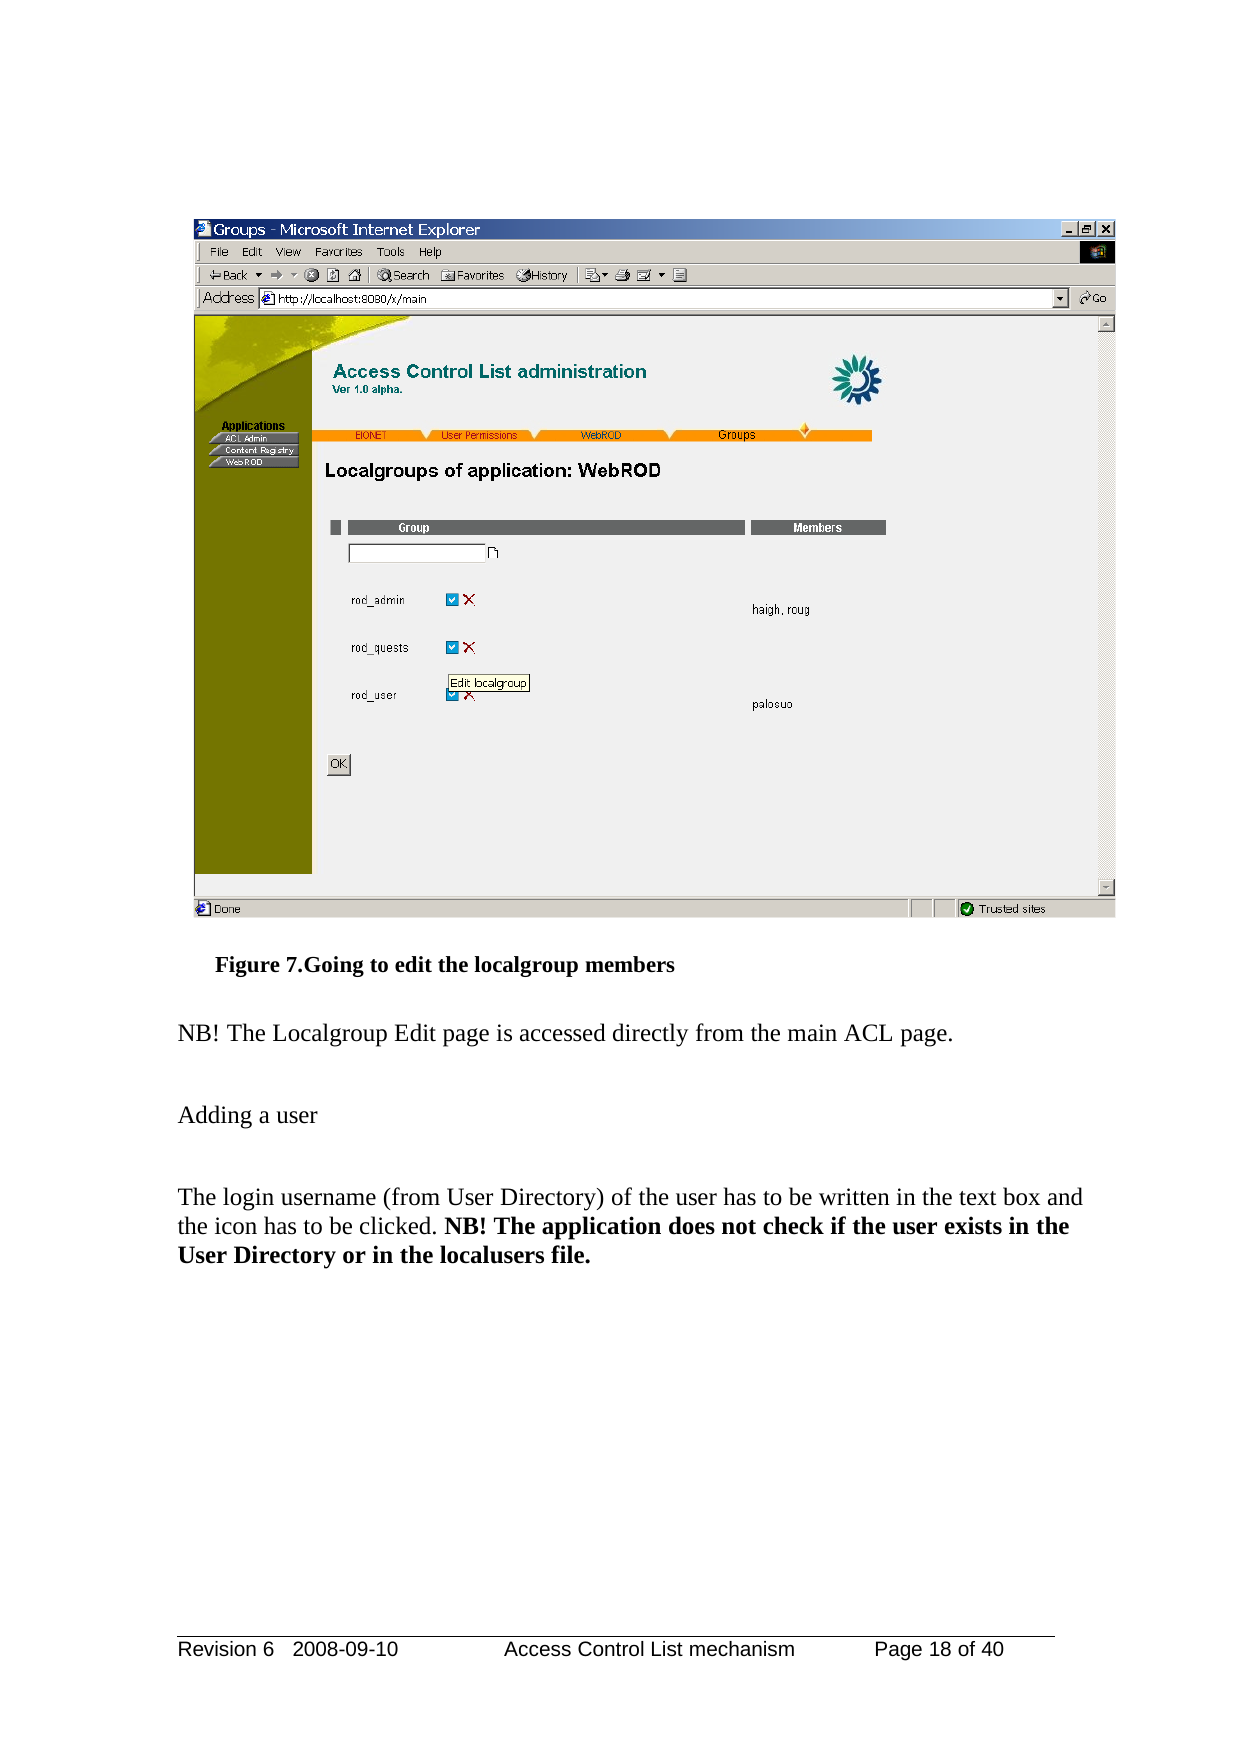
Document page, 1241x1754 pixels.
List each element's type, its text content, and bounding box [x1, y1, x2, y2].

picture [193, 219, 1116, 918]
text Adding a user [177, 1100, 1092, 1129]
text The login username (from User Directory) of the user has to be written in the text box and the icon has to be clicked. NB! The application does not check if the user exists in the User Directory or in the localusers file. [177, 1182, 1092, 1269]
list Going to edit the localgroup members [215, 951, 1092, 977]
text NB! The Localgroup Edit page is accessed directly from the main ACL page. [177, 1018, 1092, 1047]
